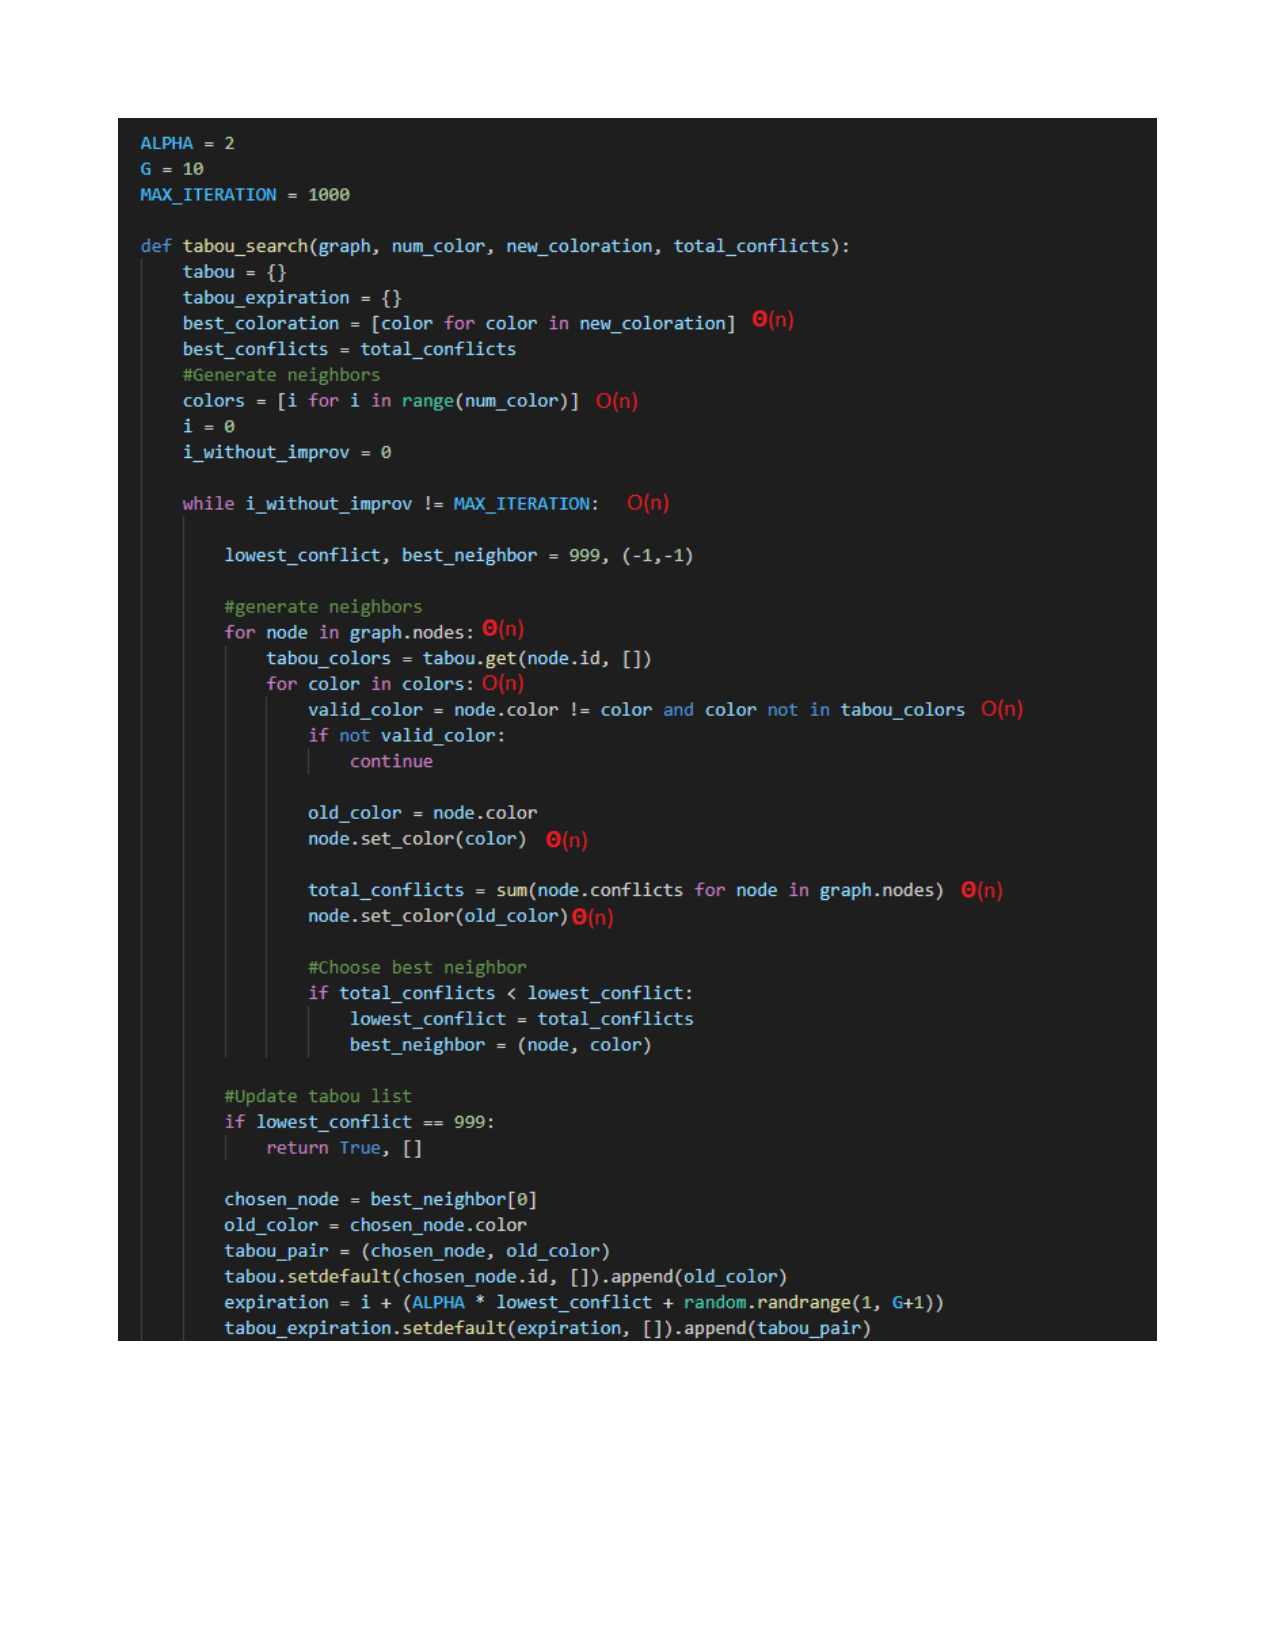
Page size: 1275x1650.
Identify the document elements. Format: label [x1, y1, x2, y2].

picture [118, 118, 1157, 1341]
